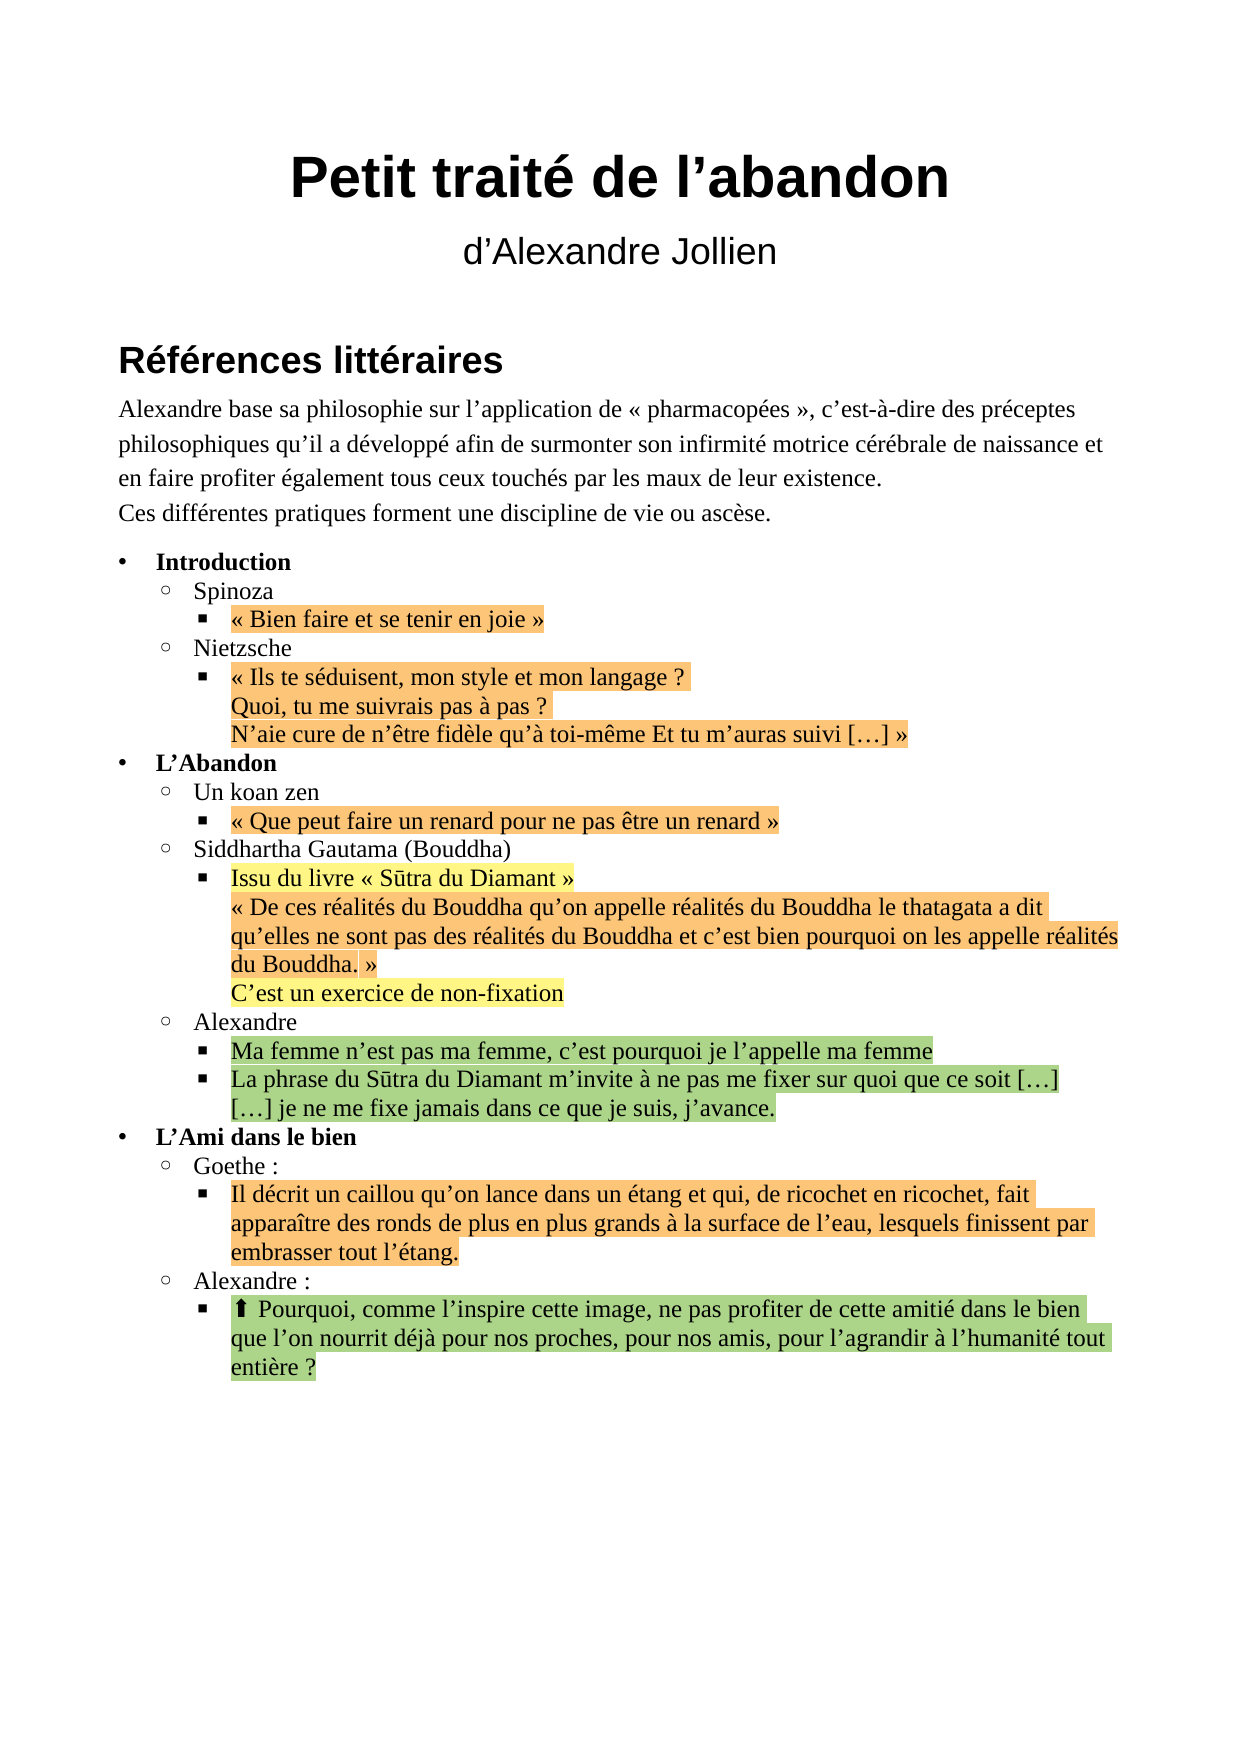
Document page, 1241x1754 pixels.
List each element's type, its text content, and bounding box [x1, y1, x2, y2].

list « Bien faire et se tenir en joie » [193, 604, 1122, 633]
list L’Abandon [118, 748, 1122, 777]
list Il décrit un caillou qu’on lance dans un étang et qui, de ricochet en ricochet, fait apparaître des ronds de plus en plus grands à la surface de l’eau, lesquels finissent par embrasser tout l’étang. [193, 1179, 1122, 1266]
list […] je ne me fixe jamais dans ce que je suis, j’avance. [193, 1093, 1122, 1122]
list La phrase du Sūtra du Diamant m’invite à ne pas me fixer sur quoi que ce soit […] [193, 1064, 1122, 1093]
list Spinoza [156, 576, 1122, 604]
list L’Ami dans le bien [118, 1122, 1122, 1151]
list Siddhartha Gautama (Bouddha) [156, 834, 1122, 863]
list Quoi, tu me suivrais pas à pas ? [193, 691, 1122, 719]
subtitle d’Alexandre Jollien [118, 229, 1122, 272]
list Alexandre : [156, 1266, 1122, 1294]
list « Ils te séduisent, mon style et mon langage ? [193, 662, 1122, 691]
title Petit traité de l’abandon [118, 143, 1122, 210]
list Un koan zen [156, 777, 1122, 806]
list « Que peut faire un renard pour ne pas être un renard » [193, 806, 1122, 834]
list Ma femme n’est pas ma femme, c’est pourquoi je l’appelle ma femme [193, 1036, 1122, 1064]
list ⬆ Pourquoi, comme l’inspire cette image, ne pas profiter de cette amitié dans le bien que l’on nourrit déjà pour nos proches, pour nos amis, pour l’agrandir à l’humanité tout entière ? [193, 1294, 1122, 1381]
text Alexandre base sa philosophie sur l’application de « pharmacopées », c’est-à-dire des préceptes philosophiques qu’il a développé afin de surmonter son infirmité motrice cérébrale de naissance et en faire profiter également tous ceux touchés par les maux de leur existence. Ces différentes pratiques forment une discipline de vie ou ascèse. [118, 394, 1122, 527]
list Introduction [118, 547, 1122, 576]
subtitle Références littéraires [118, 338, 1122, 382]
list Alexandre [156, 1007, 1122, 1036]
list Goethe : [156, 1151, 1122, 1179]
list N’aie cure de n’être fidèle qu’à toi-même Et tu m’auras suivi […] » [193, 719, 1122, 748]
list Issu du livre « Sūtra du Diamant » « De ces réalités du Bouddha qu’on appelle réalités du Bouddha le thatagata a dit qu’elles ne sont pas des réalités du Bouddha et c’est bien pourquoi on les appelle réalités du Bouddha. » C’est un exercice de non-fixation [193, 863, 1122, 1007]
list Nietzsche [156, 633, 1122, 662]
